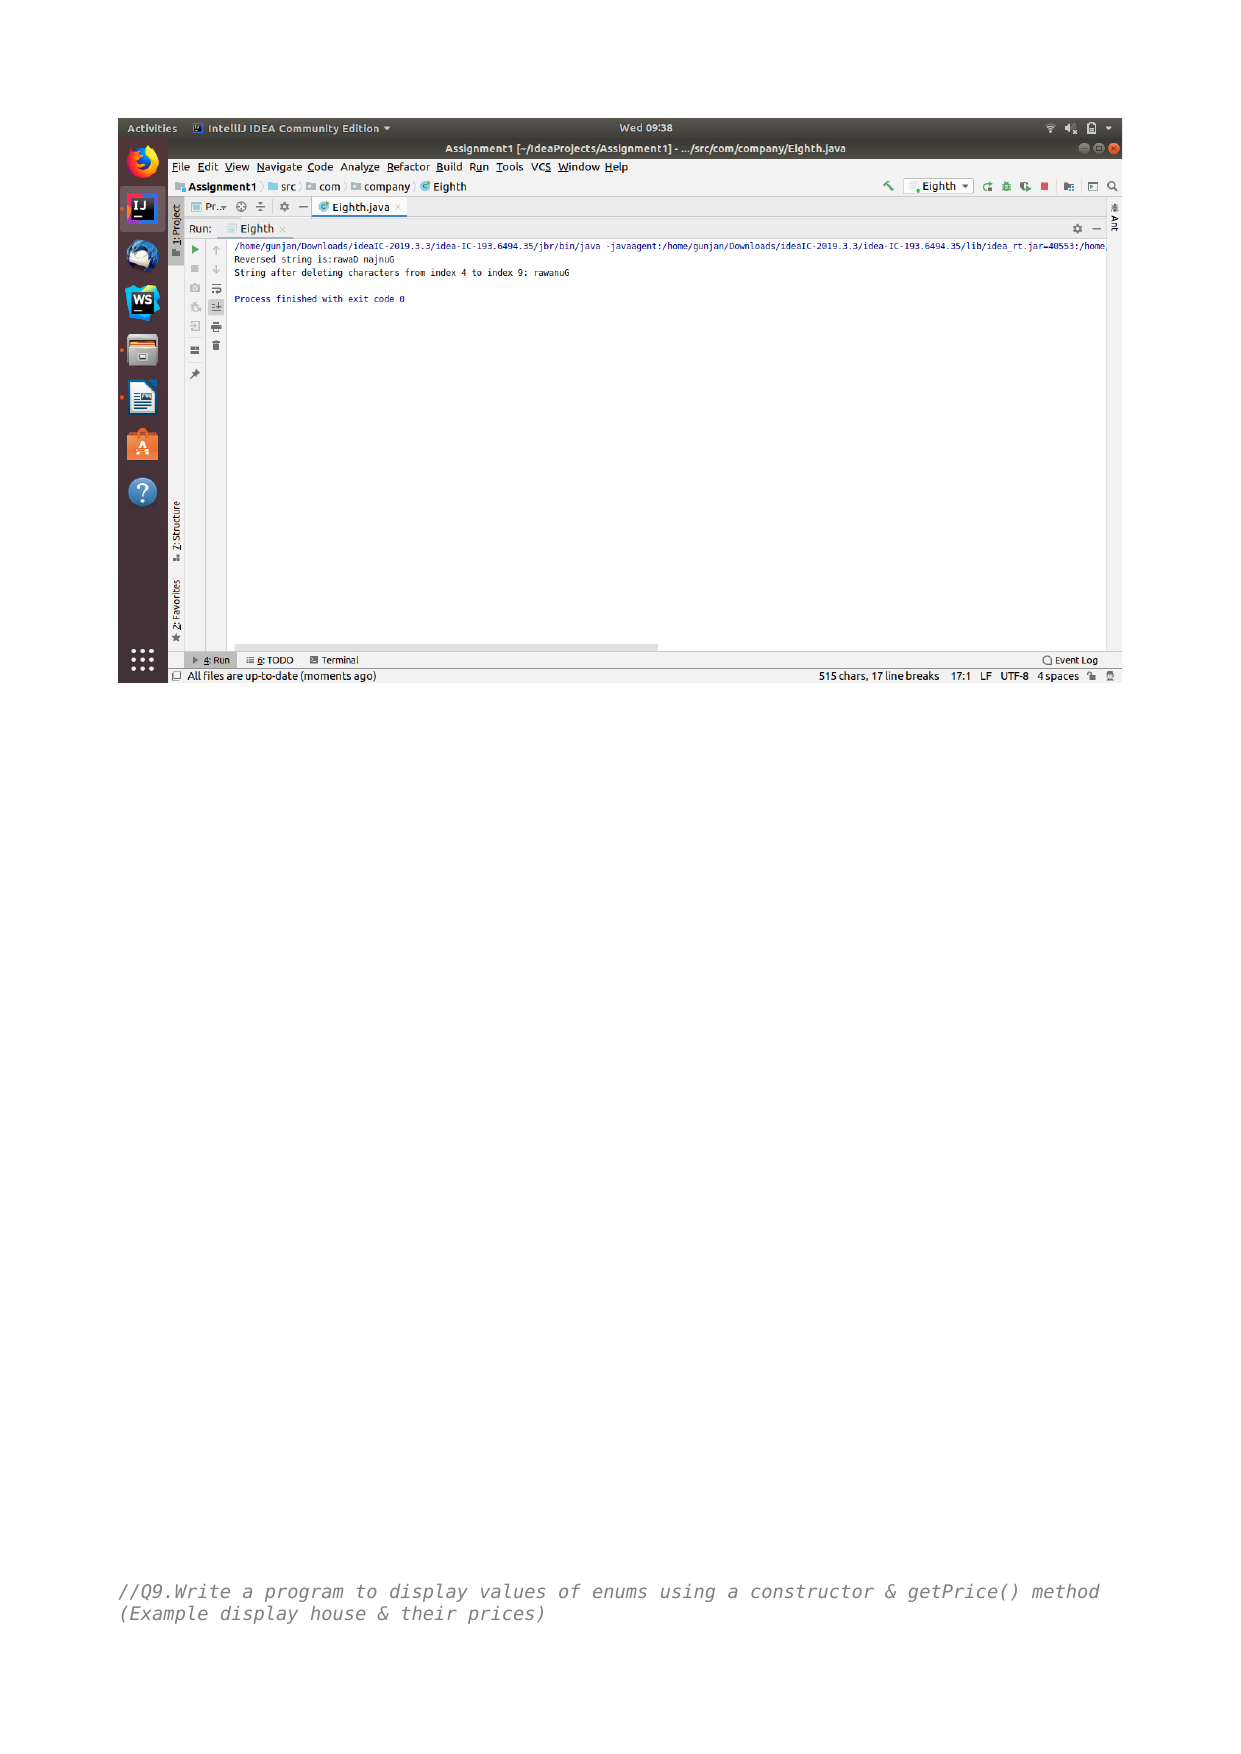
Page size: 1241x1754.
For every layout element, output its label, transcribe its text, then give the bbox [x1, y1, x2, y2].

picture [118, 118, 1123, 683]
text //Q9.Write a program to display values of enums using a constructor & getPrice() method (Example display house & their prices) [118, 1581, 1122, 1625]
